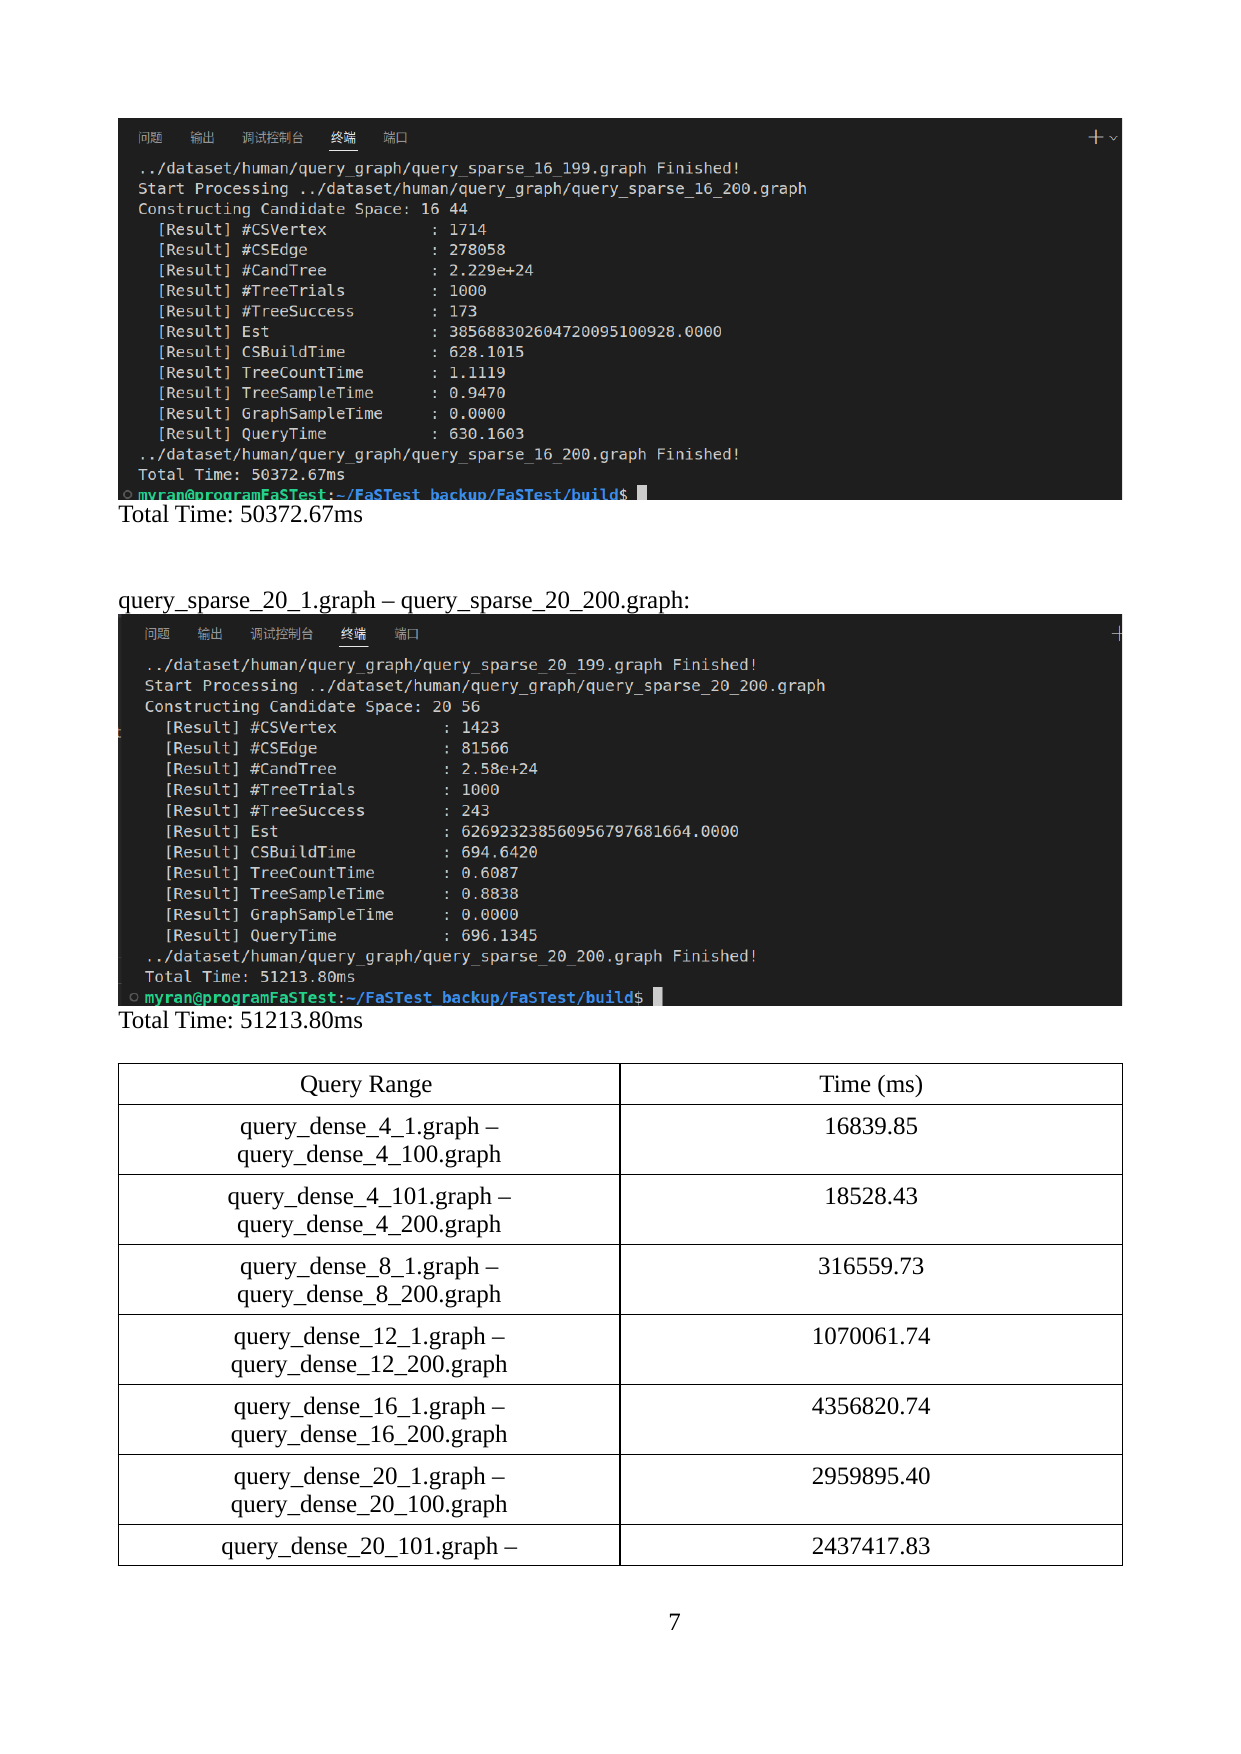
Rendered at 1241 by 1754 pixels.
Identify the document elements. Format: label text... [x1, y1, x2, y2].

table_cell 4356820.74 [621, 1385, 1122, 1454]
table_cell 1070061.74 [621, 1315, 1122, 1384]
table_cell query_dense_16_1.graph – query_dense_16_200.graph [119, 1385, 619, 1454]
table_cell query_dense_20_101.graph – [119, 1525, 619, 1565]
table_cell 18528.43 [621, 1175, 1122, 1244]
table_cell query_dense_4_101.graph – query_dense_4_200.graph [119, 1175, 619, 1244]
picture [118, 118, 1123, 500]
table_cell query_dense_8_1.graph – query_dense_8_200.graph [119, 1245, 619, 1314]
table_header Time (ms) [621, 1064, 1122, 1104]
table_header Query Range [119, 1064, 619, 1104]
table_cell 2437417.83 [621, 1525, 1122, 1565]
text Total Time: 51213.80ms [118, 1006, 1122, 1034]
table_cell query_dense_4_1.graph – query_dense_4_100.graph [119, 1105, 619, 1174]
picture [118, 614, 1123, 1006]
table_cell query_dense_20_1.graph – query_dense_20_100.graph [119, 1455, 619, 1524]
text Total Time: 50372.67ms [118, 500, 1122, 528]
table_cell query_dense_12_1.graph – query_dense_12_200.graph [119, 1315, 619, 1384]
table_cell 316559.73 [621, 1245, 1122, 1314]
text query_sparse_20_1.graph – query_sparse_20_200.graph: [118, 586, 1122, 614]
table_cell 2959895.40 [621, 1455, 1122, 1524]
table_cell 16839.85 [621, 1105, 1122, 1174]
